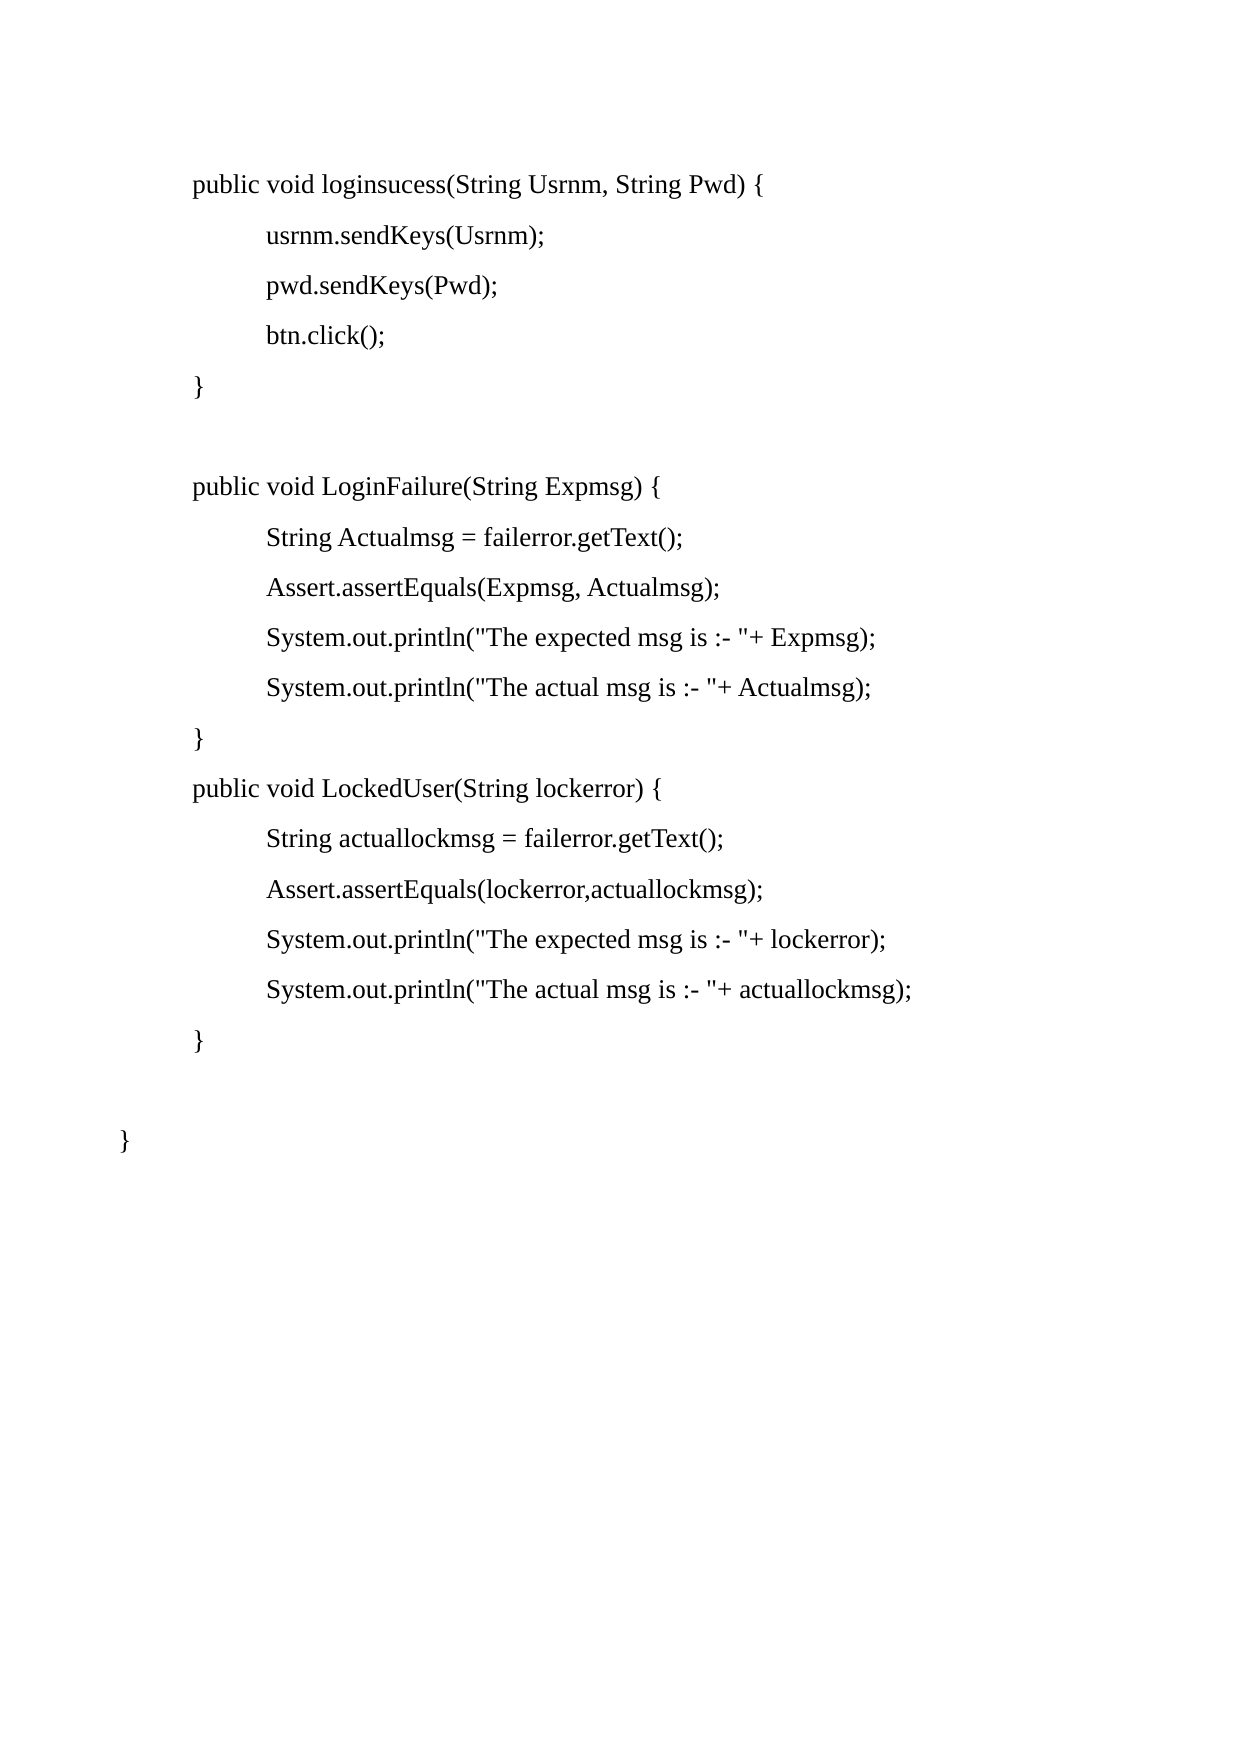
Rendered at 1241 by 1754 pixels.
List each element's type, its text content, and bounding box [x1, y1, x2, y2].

text Assert.assertEquals(lockerror,actuallockmsg); [118, 873, 1122, 904]
text String actuallockmsg = failerror.getText(); [118, 822, 1122, 854]
text public void LockedUser(String lockerror) { [118, 772, 1122, 803]
text System.out.println("The expected msg is :- "+ Expmsg); [118, 621, 1122, 652]
text public void LoginFailure(String Expmsg) { [118, 470, 1122, 501]
text System.out.println("The actual msg is :- "+ actuallockmsg); [118, 973, 1122, 1004]
text } [118, 722, 1122, 753]
text public void loginsucess(String Usrnm, String Pwd) { [118, 168, 1122, 199]
text btn.click(); [118, 319, 1122, 351]
text System.out.println("The actual msg is :- "+ Actualmsg); [118, 672, 1122, 703]
text usrnm.sendKeys(Usrnm); [118, 219, 1122, 250]
text pwd.sendKeys(Pwd); [118, 269, 1122, 300]
text Assert.assertEquals(Expmsg, Actualmsg); [118, 571, 1122, 602]
text } [118, 1024, 1122, 1055]
text String Actualmsg = failerror.getText(); [118, 521, 1122, 552]
text } [118, 1124, 1122, 1156]
text } [118, 370, 1122, 401]
text System.out.println("The expected msg is :- "+ lockerror); [118, 923, 1122, 954]
